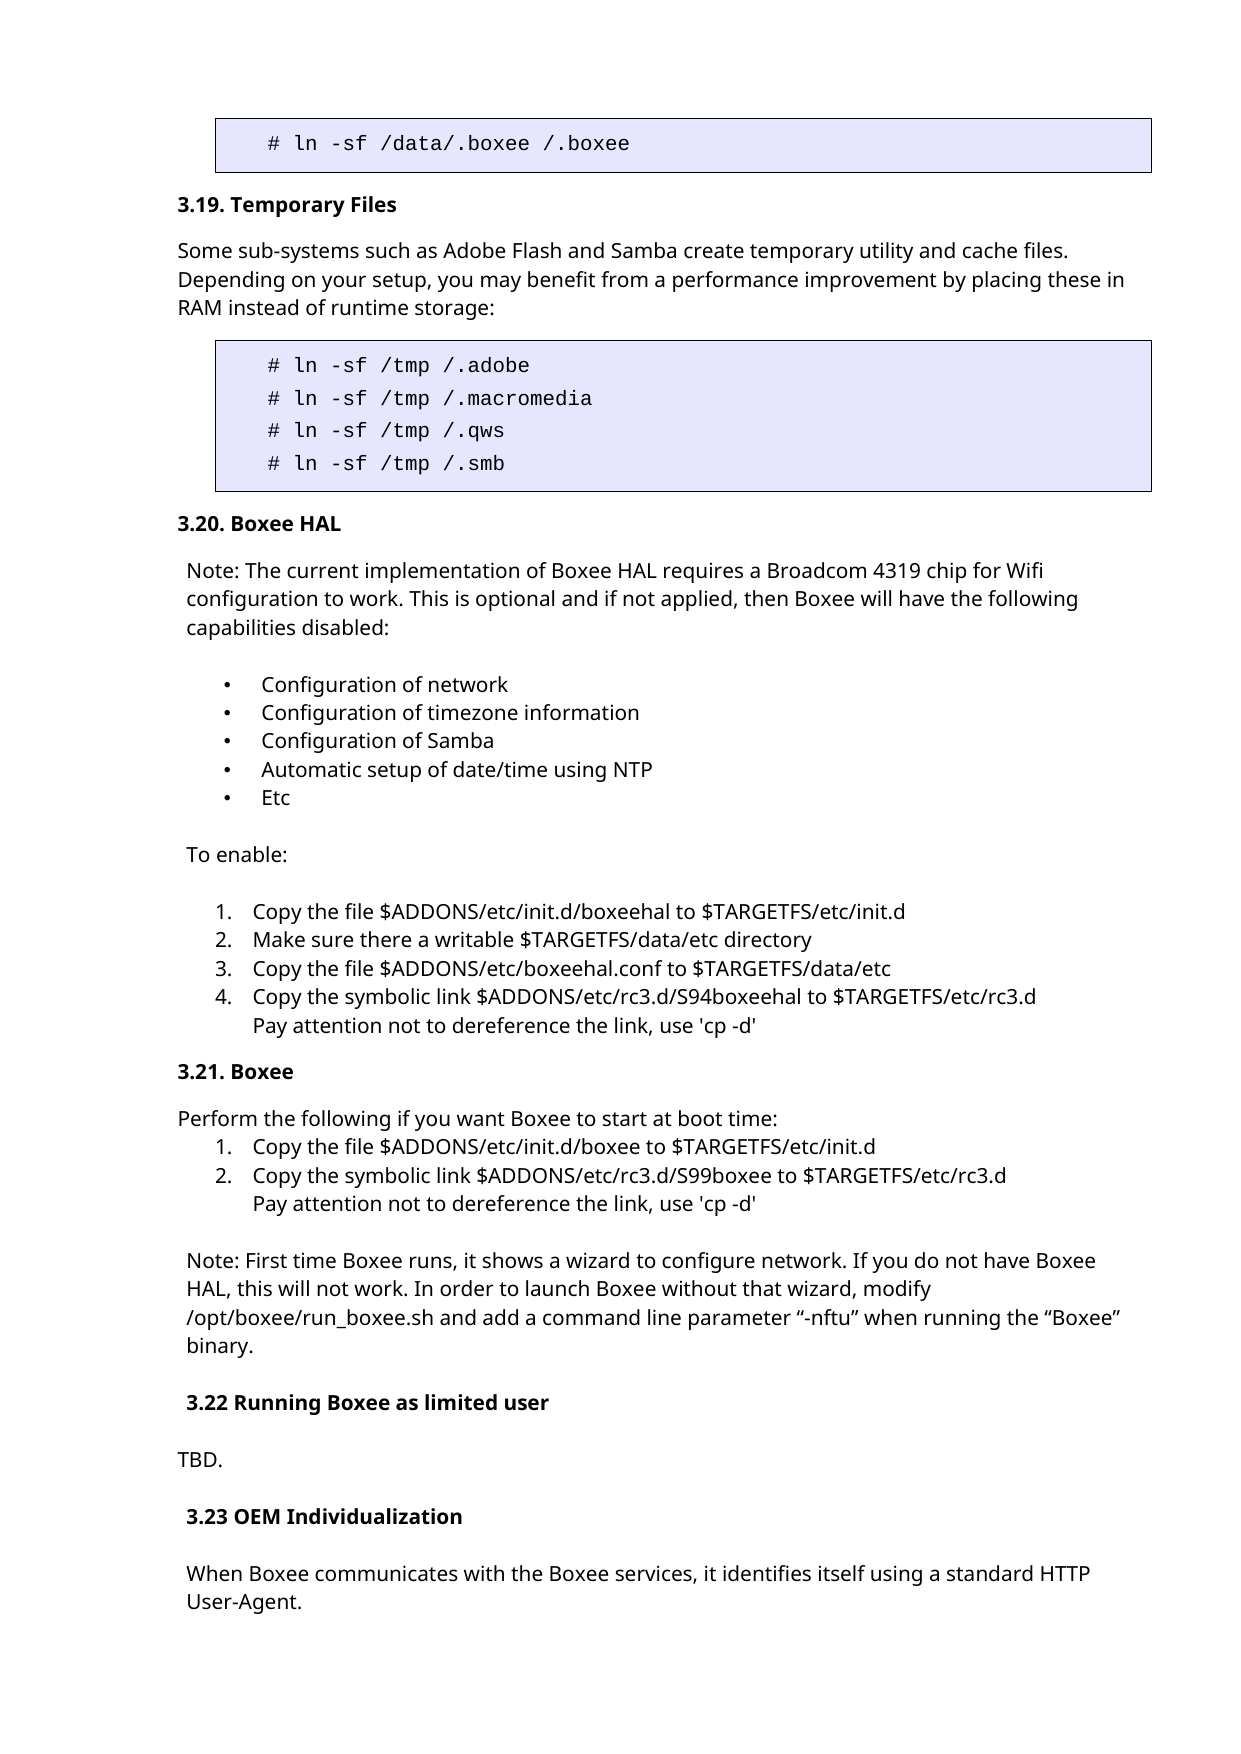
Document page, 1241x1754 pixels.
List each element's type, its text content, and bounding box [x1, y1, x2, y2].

list Copy the file $ADDONS/etc/init.d/boxeehal to $TARGETFS/etc/init.d [906, 897, 1152, 926]
list Configuration of Samba [494, 727, 1152, 755]
text To enable: [288, 840, 1143, 869]
list # ln -sf /tmp /.smb [216, 438, 1151, 491]
list # ln -sf /tmp /.qws [216, 405, 1151, 438]
list # ln -sf /data/.boxee /.boxee [216, 119, 1151, 172]
text TBD. [223, 1445, 1143, 1473]
list Copy the symbolic link $ADDONS/etc/rc3.d/S94boxeehal to $TARGETFS/etc/rc3.d Pay attention not to dereference the link, use 'cp -d' [215, 982, 1152, 1039]
list Configuration of network [508, 670, 1152, 698]
list Make sure there a writable $TARGETFS/data/etc directory [812, 926, 1152, 954]
list Configuration of Samba [224, 727, 261, 755]
list # ln -sf /tmp /.macromedia [216, 372, 1151, 405]
text Note: First time Boxee runs, it shows a wizard to configure network. If you do not have Boxee HAL, this will not work. In order to launch Boxee without that wizard, modify /opt/boxee/run_boxee.sh and add a command line parameter “-nftu” when running the “Boxee” binary. [186, 1246, 1143, 1360]
list Copy the symbolic link $ADDONS/etc/rc3.d/S99boxee to $TARGETFS/etc/rc3.d Pay attention not to dereference the link, use 'cp -d' [756, 1161, 1152, 1218]
text When Boxee communicates with the Boxee services, it identifies itself using a standard HTTP User-Agent. [302, 1559, 1143, 1616]
list Configuration of network [224, 670, 261, 698]
list Automatic setup of date/time using NTP [653, 755, 1152, 783]
text 3.22 Running Boxee as limited user [549, 1388, 1143, 1417]
list Perform the following if you want Boxee to start at boot time: [778, 1104, 1143, 1132]
list Automatic setup of date/time using NTP [224, 755, 261, 783]
text 3.23 OEM Individualization [463, 1502, 1143, 1530]
text Note: The current implementation of Boxee HAL requires a Broadcom 4319 chip for Wifi configuration to work. This is optional and if not applied, then Boxee will have the following capabilities disabled: [186, 556, 1143, 670]
list Copy the file $ADDONS/etc/boxeehal.conf to $TARGETFS/data/etc [891, 954, 1152, 982]
subtitle Some sub-systems such as Adobe Flash and Samba create temporary utility and cache files. Depending on your setup, you may benefit from a performance improvement by placing these in RAM instead of runtime storage: [495, 236, 1142, 322]
list Configuration of timezone information [640, 698, 1152, 727]
list Configuration of timezone information [224, 698, 261, 727]
subtitle 3.20. Boxee HAL [177, 509, 1142, 538]
list # ln -sf /tmp /.adobe [216, 341, 1151, 372]
list Copy the file $ADDONS/etc/init.d/boxee to $TARGETFS/etc/init.d [876, 1132, 1152, 1161]
list Etc [224, 783, 1152, 812]
subtitle 3.21. Boxee [177, 1057, 1142, 1086]
subtitle 3.19. Temporary Files [397, 190, 1142, 218]
